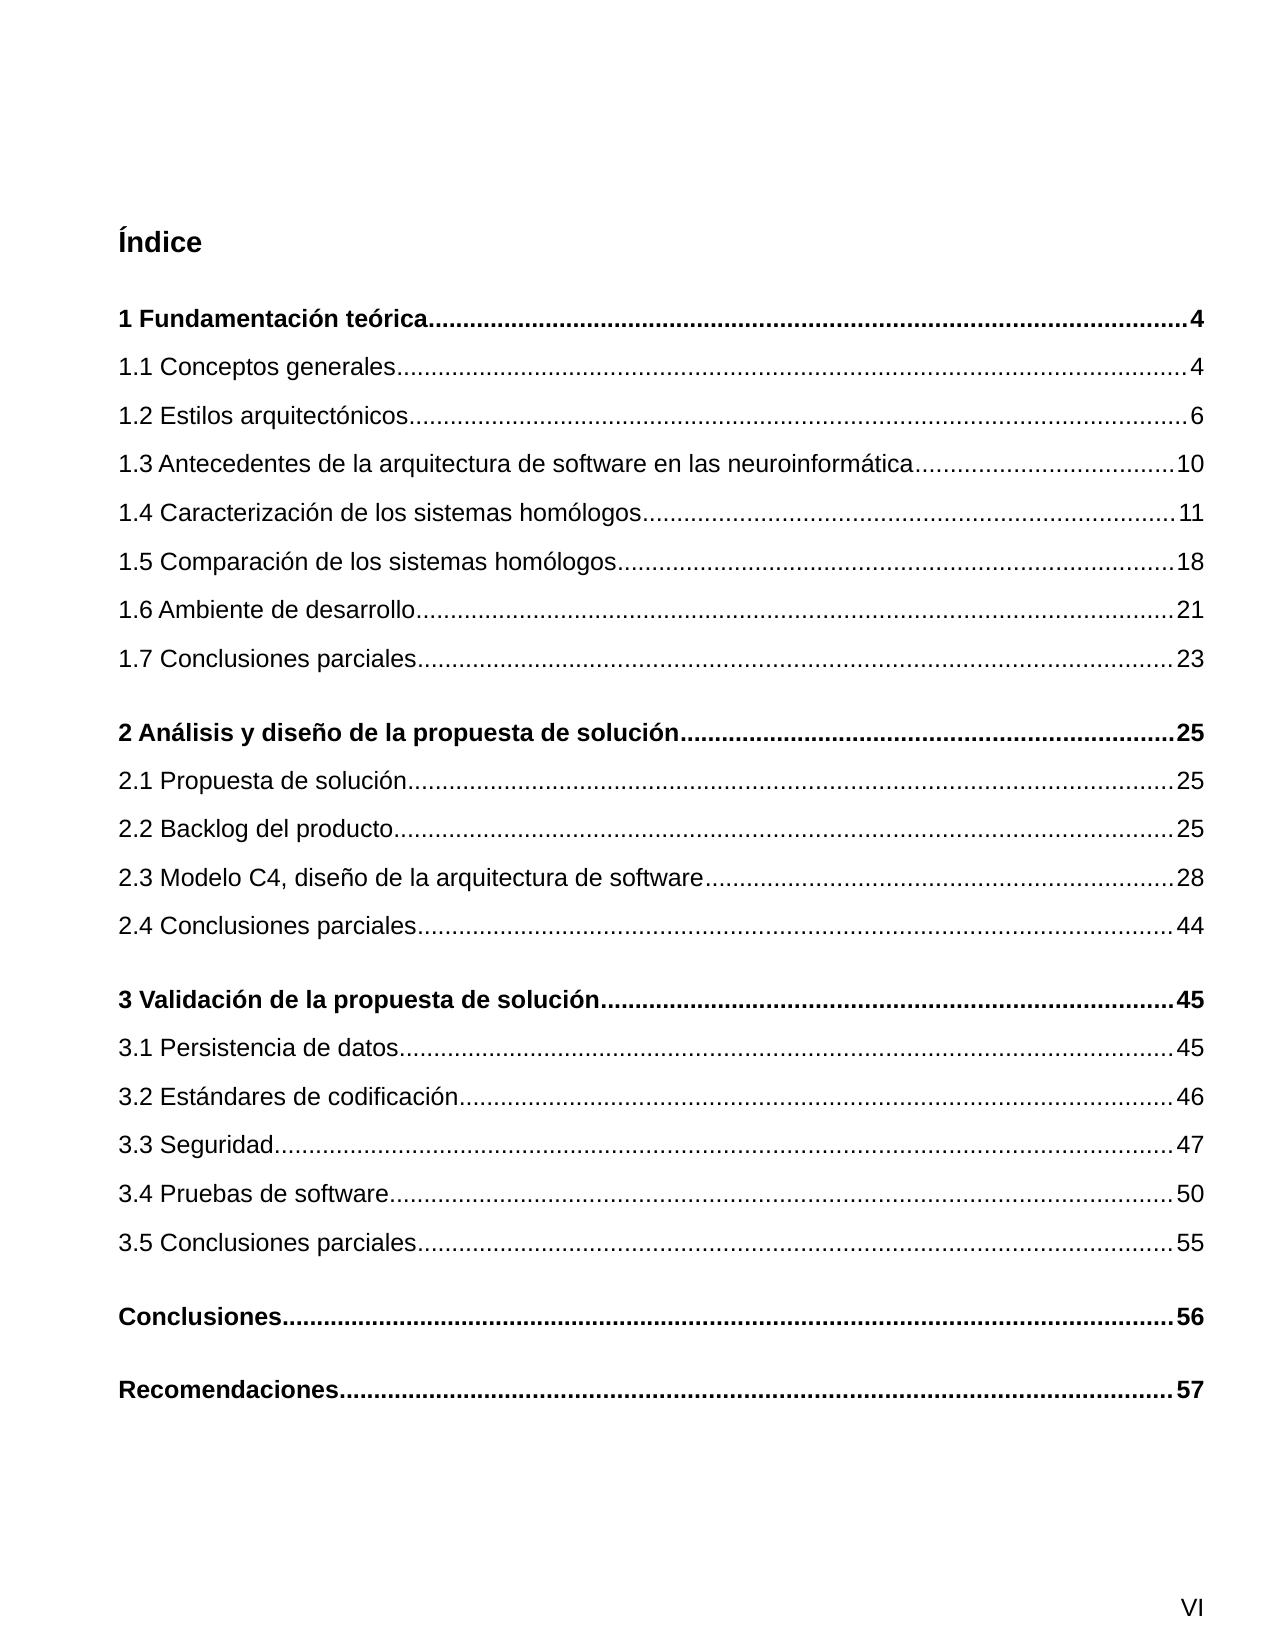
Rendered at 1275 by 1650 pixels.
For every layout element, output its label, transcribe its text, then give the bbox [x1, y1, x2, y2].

text 1.5 Comparación de los sistemas homólogos 18 [118, 550, 1204, 575]
text 3.3 Seguridad 47 [118, 1134, 1204, 1159]
text 2 Análisis y diseño de la propuesta de solución 25 [118, 724, 1204, 745]
text 3 Validación de la propuesta de solución 45 [118, 992, 1204, 1013]
text 2.1 Propuesta de solución 25 [118, 769, 1204, 794]
text 1.3 Antecedentes de la arquitectura de software en las neuroinformática 10 [118, 453, 1204, 478]
text 1.1 Conceptos generales 4 [118, 356, 1204, 381]
text Recomendaciones 57 [118, 1382, 1204, 1403]
text 1.7 Conclusiones parciales 23 [118, 647, 1204, 672]
text 2.2 Backlog del producto 25 [118, 818, 1204, 842]
text 1.2 Estilos arquitectónicos 6 [118, 405, 1204, 429]
text 3.4 Pruebas de software 50 [118, 1183, 1204, 1207]
text 1.6 Ambiente de desarrollo 21 [118, 599, 1204, 623]
subtitle Índice [118, 225, 1204, 258]
text 3.2 Estándares de codificación 46 [118, 1086, 1204, 1110]
text 2.4 Conclusiones parciales 44 [118, 915, 1204, 939]
text 1 Fundamentación teórica 4 [118, 311, 1204, 332]
text 2.3 Modelo C4, diseño de la arquitectura de software 28 [118, 867, 1204, 891]
text Conclusiones 56 [118, 1308, 1204, 1329]
text 3.5 Conclusiones parciales 55 [118, 1231, 1204, 1256]
text 3.1 Persistencia de datos 45 [118, 1037, 1204, 1062]
text 1.4 Caracterización de los sistemas homólogos 11 [118, 502, 1204, 526]
